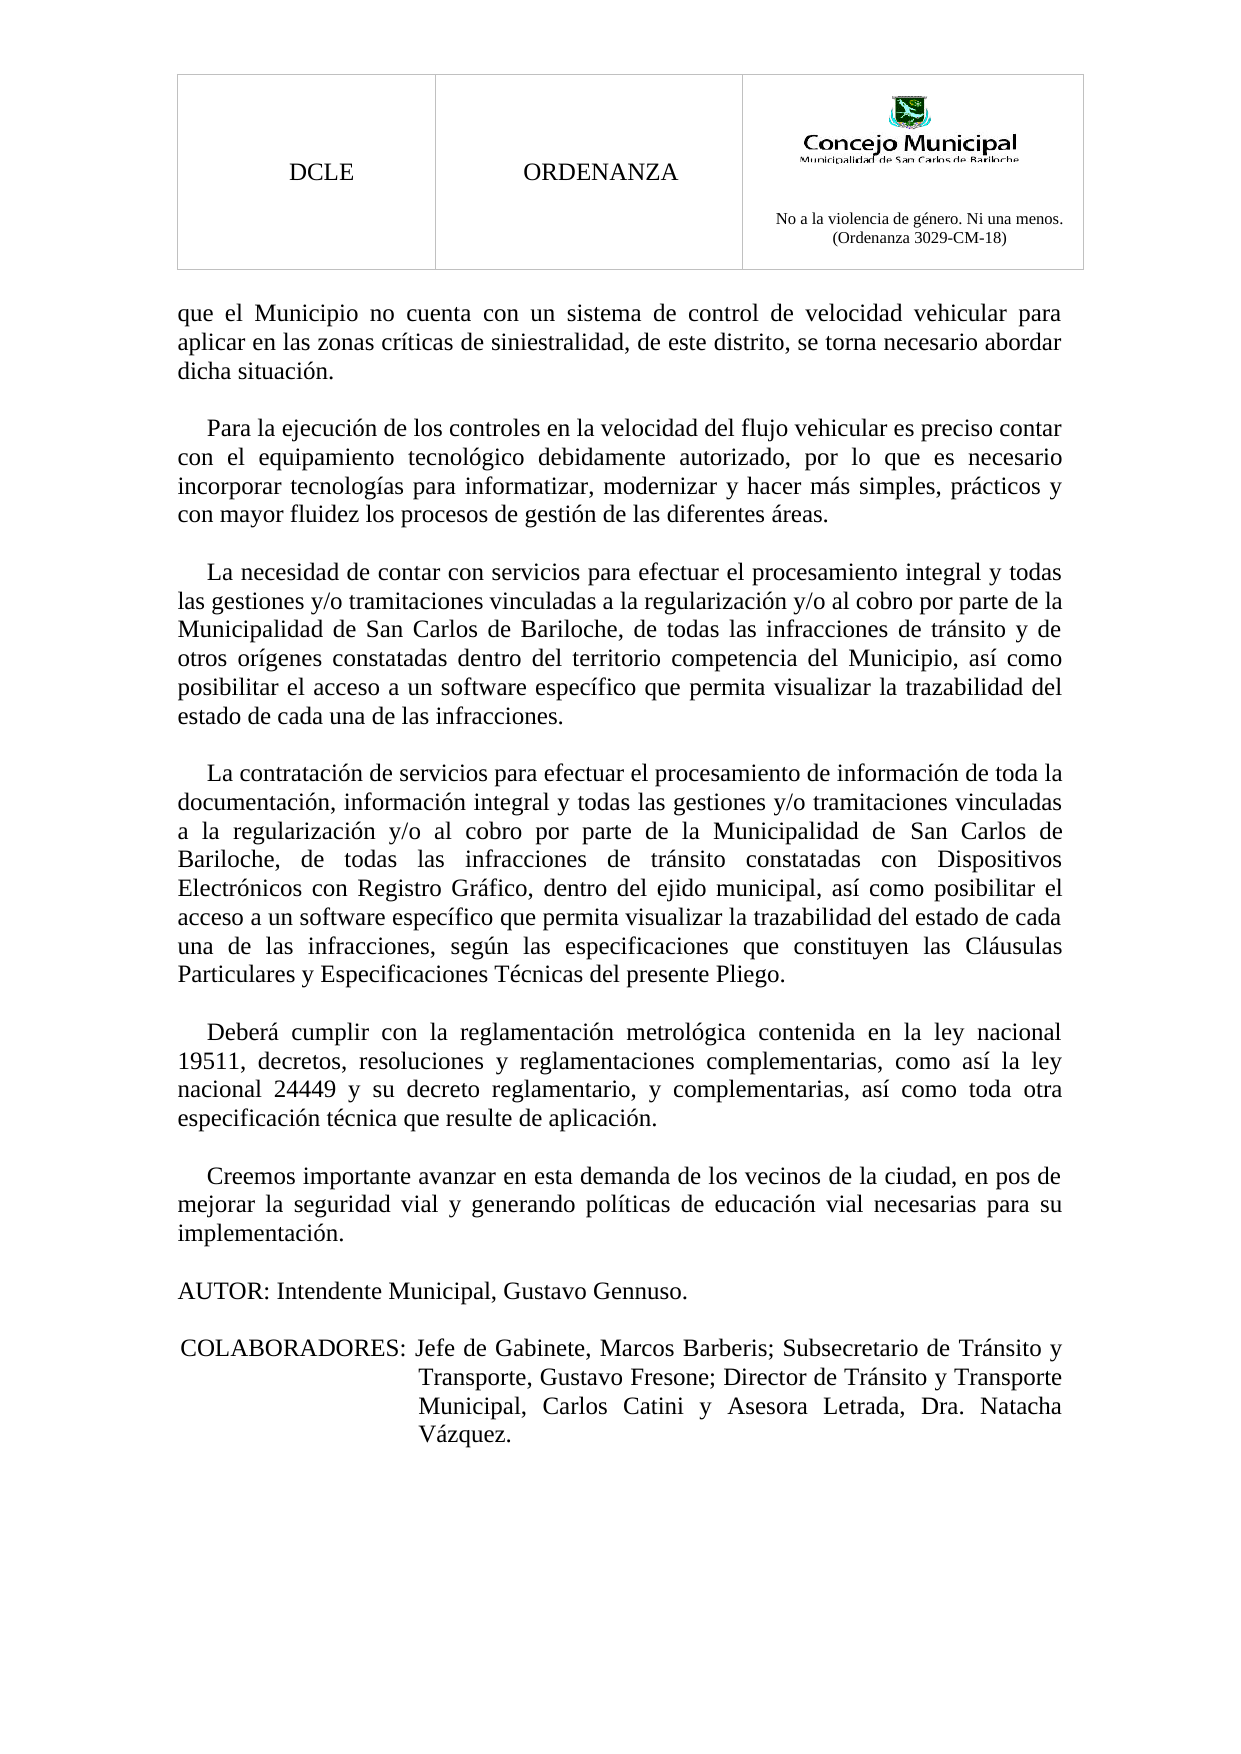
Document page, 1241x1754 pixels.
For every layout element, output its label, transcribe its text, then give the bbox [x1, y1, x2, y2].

text que el Municipio no cuenta con un sistema de control de velocidad vehicular para aplicar en las zonas críticas de siniestralidad, de este distrito, se torna necesario abordar dicha situación. [177, 298, 1063, 384]
text Para la ejecución de los controles en la velocidad del flujo vehicular es preciso contar con el equipamiento tecnológico debidamente autorizado, por lo que es necesario incorporar tecnologías para informatizar, modernizar y hacer más simples, prácticos y con mayor fluidez los procesos de gestión de las diferentes áreas. [177, 413, 1063, 528]
text Deberá cumplir con la reglamentación metrológica contenida en la ley nacional 19511, decretos, resoluciones y reglamentaciones complementarias, como así la ley nacional 24449 y su decreto reglamentario, y complementarias, así como toda otra especificación técnica que resulte de aplicación. [177, 1017, 1063, 1132]
text La necesidad de contar con servicios para efectuar el procesamiento integral y todas las gestiones y/o tramitaciones vinculadas a la regularización y/o al cobro por parte de la Municipalidad de San Carlos de Bariloche, de todas las infracciones de tránsito y de otros orígenes constatadas dentro del territorio competencia del Municipio, así como posibilitar el acceso a un software específico que permita visualizar la trazabilidad del estado de cada una de las infracciones. [177, 557, 1063, 729]
text La contratación de servicios para efectuar el procesamiento de información de toda la documentación, información integral y todas las gestiones y/o tramitaciones vinculadas a la regularización y/o al cobro por parte de la Municipalidad de San Carlos de Bariloche, de todas las infracciones de tránsito constatadas con Dispositivos Electrónicos con Registro Gráfico, dentro del ejido municipal, así como posibilitar el acceso a un software específico que permita visualizar la trazabilidad del estado de cada una de las infracciones, según las especificaciones que constituyen las Cláusulas Particulares y Especificaciones Técnicas del presente Pliego. [177, 758, 1063, 988]
text Creemos importante avanzar en esta demanda de los vecinos de la ciudad, en pos de mejorar la seguridad vial y generando políticas de educación vial necesarias para su implementación. [177, 1161, 1063, 1247]
text COLABORADORES: Jefe de Gabinete, Marcos Barberis; Subsecretario de Tránsito y Transporte, Gustavo Fresone; Director de Tránsito y Transporte Municipal, Carlos Catini y Asesora Letrada, Dra. Natacha Vázquez. [180, 1333, 1063, 1448]
text AUTOR: Intendente Municipal, Gustavo Gennuso. [177, 1276, 1063, 1304]
